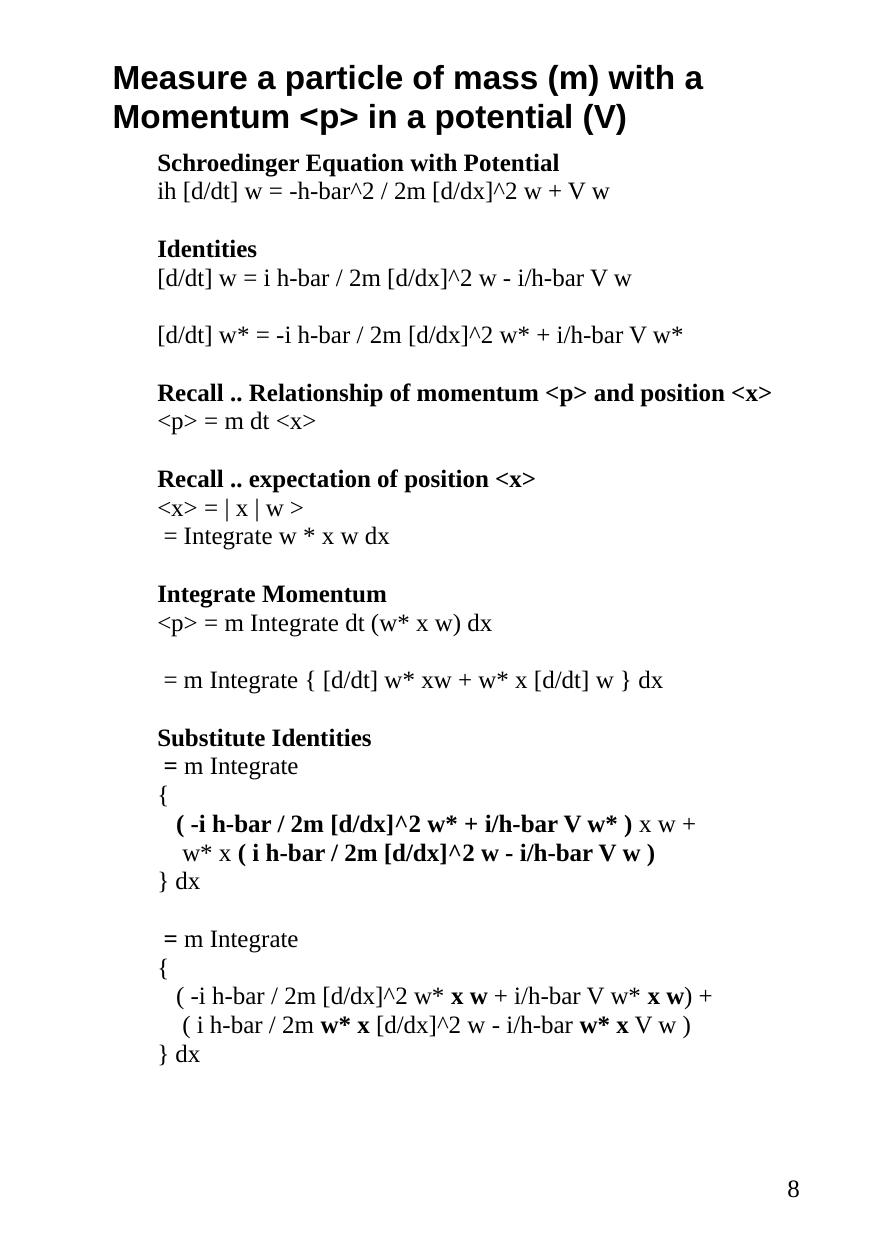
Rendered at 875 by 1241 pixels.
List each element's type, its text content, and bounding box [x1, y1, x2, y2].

table_cell = m Integrate { ( -i h-bar / 2m [d/dx]^2 w* + i/h-bar V w* ) x w + w* x ( i h-bar / 2m [d/dx]^2 w - i/h-bar V w ) } dx [154, 751, 793, 895]
table_cell [154, 205, 793, 234]
table_cell [154, 291, 793, 320]
table_cell [109, 263, 154, 291]
table_cell Identities [154, 234, 793, 263]
table_cell [109, 924, 154, 1068]
table_cell [109, 205, 154, 234]
table_cell [109, 378, 154, 406]
table_cell Substitute Identities [154, 723, 793, 751]
table_cell <p> = m Integrate dt (w* x w) dx [154, 608, 793, 636]
table_cell [109, 550, 154, 579]
table_cell [d/dt] w* = -i h-bar / 2m [d/dx]^2 w* + i/h-bar V w* [154, 320, 793, 349]
table_cell = m Integrate { [d/dt] w* xw + w* x [d/dt] w } dx [154, 665, 793, 694]
table_cell [109, 291, 154, 320]
table_cell [109, 1068, 154, 1096]
table_cell [109, 608, 154, 636]
table_cell <p> = m dt <x> [154, 406, 793, 435]
table_cell [154, 550, 793, 579]
table_cell [109, 464, 154, 493]
table_cell [d/dt] w = i h-bar / 2m [d/dx]^2 w - i/h-bar V w [154, 263, 793, 291]
table_cell [154, 636, 793, 665]
table_cell [109, 895, 154, 924]
table_cell [154, 694, 793, 723]
table_cell [109, 521, 154, 550]
table_cell [109, 176, 154, 205]
table_cell [109, 694, 154, 723]
table_cell [154, 1068, 793, 1096]
table_cell [109, 406, 154, 435]
table_cell Integrate Momentum [154, 579, 793, 608]
table_cell = Integrate w * x w dx [154, 521, 793, 550]
table_cell [109, 320, 154, 349]
table_cell Recall .. expectation of position <x> [154, 464, 793, 493]
table_cell [109, 579, 154, 608]
table_cell [109, 435, 154, 464]
table_cell [109, 493, 154, 521]
table_cell = m Integrate { ( -i h-bar / 2m [d/dx]^2 w* x w + i/h-bar V w* x w) + ( i h-bar / 2m w* x [d/dx]^2 w - i/h-bar w* x V w ) } dx [154, 924, 793, 1068]
subtitle Measure a particle of mass (m) with a Momentum <p> in a potential (V) [112, 58, 799, 135]
table_cell [109, 636, 154, 665]
table_cell [109, 665, 154, 694]
table_header [109, 148, 154, 176]
table_cell [154, 349, 793, 378]
table_cell [109, 751, 154, 895]
table_cell [109, 723, 154, 751]
table_cell [154, 895, 793, 924]
table_cell [154, 435, 793, 464]
table_cell ih [d/dt] w = -h-bar^2 / 2m [d/dx]^2 w + V w [154, 176, 793, 205]
table_header Schroedinger Equation with Potential [154, 148, 793, 176]
table_cell [109, 349, 154, 378]
table_cell Recall .. Relationship of momentum <p> and position <x> [154, 378, 793, 406]
table_cell <x> = | x | w > [154, 493, 793, 521]
table_cell [109, 234, 154, 263]
